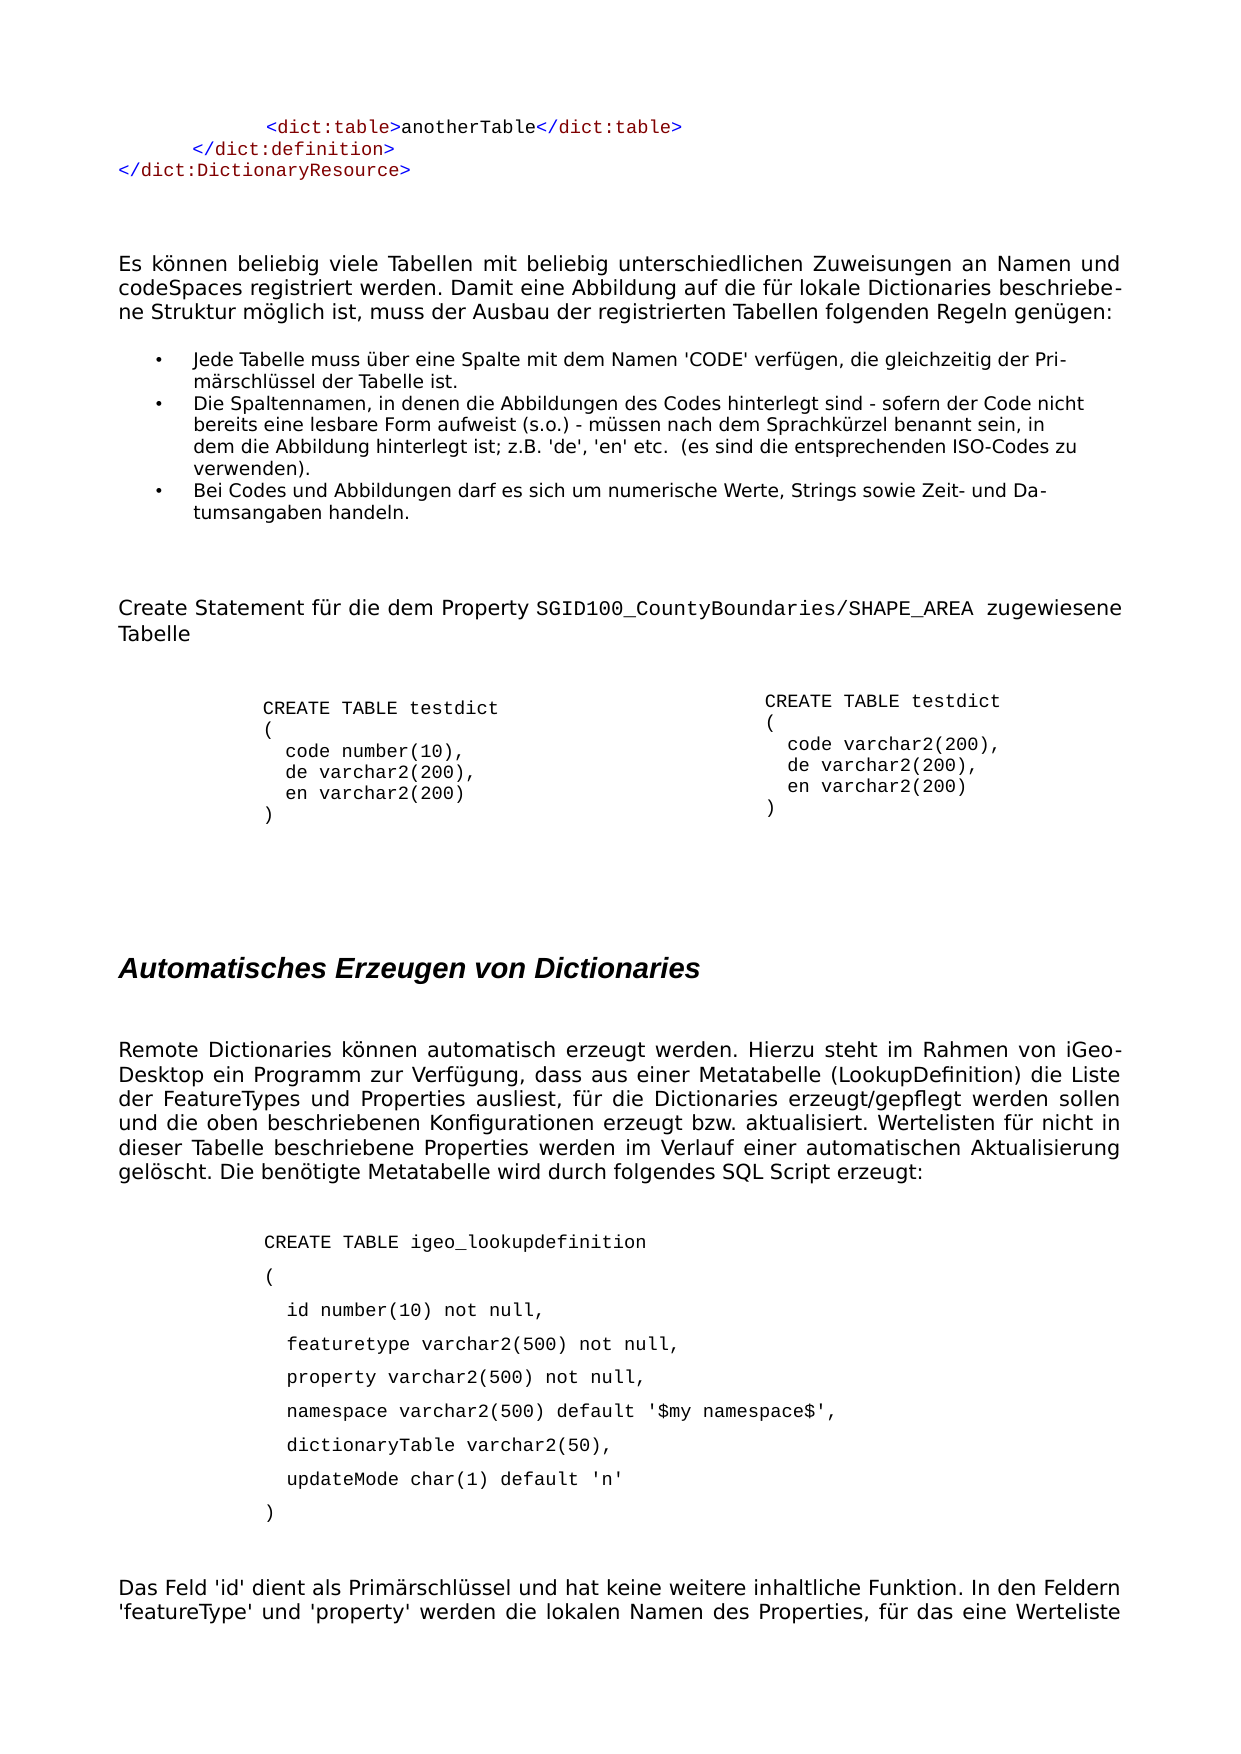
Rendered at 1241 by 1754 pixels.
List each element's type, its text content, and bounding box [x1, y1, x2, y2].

text en varchar2(200) [764, 777, 1122, 798]
text ( [263, 720, 620, 741]
text dictionaryTable varchar2(50), [264, 1436, 1122, 1457]
text de varchar2(200), [263, 763, 620, 784]
text </dict:DictionaryResource> [118, 161, 1122, 182]
text id number(10) not null, [264, 1301, 1122, 1322]
text Remote Dictionaries können automatisch erzeugt werden. Hierzu steht im Rahmen von iGeo­Desktop ein Programm zur Verfügung, dass aus einer Metatabelle (LookupDefinition) die Liste der FeatureTypes und Properties ausliest, für die Dictionaries erzeugt/gepflegt werden sollen und die oben beschriebenen Konfigurationen erzeugt bzw. aktualisiert. Wertelisten für nicht in dieser Tabelle beschriebene Properties werden im Verlauf einer automatischen Aktualisierung gelöscht. Die benötigte Metatabelle wird durch folgendes SQL Script erzeugt: [118, 1038, 1122, 1184]
text CREATE TABLE testdict [263, 699, 620, 720]
list Jede Tabelle muss über eine Spalte mit dem Namen 'CODE' verfügen, die gleichzeitig der Pri­märschlüssel der Tabelle ist. [156, 349, 1092, 392]
text en varchar2(200) [263, 784, 620, 805]
list Die Spaltennamen, in denen die Abbildungen des Codes hinterlegt sind - sofern der Code nicht bereits eine lesbare Form aufweist (s.o.) - müssen nach dem Sprachkürzel benannt sein, in dem die Abbildung hinterlegt ist; z.B. 'de', 'en' etc. (es sind die entsprechenden ISO-Codes zu verwenden). [156, 392, 1092, 480]
text ) [263, 805, 620, 826]
text de varchar2(200), [764, 756, 1122, 777]
text property varchar2(500) not null, [264, 1368, 1122, 1389]
text Create Statement für die dem Property SGID100_CountyBoundaries/SHAPE_AREA zugewiesene Tabelle [118, 596, 1122, 646]
text code varchar2(200), [764, 734, 1122, 756]
text <dict:table>anotherTable</dict:table> [118, 118, 1122, 139]
text CREATE TABLE igeo_lookupdefinition [264, 1233, 1122, 1254]
subtitle Automatisches Erzeugen von Dictionaries [118, 951, 1122, 985]
text Das Feld 'id' dient als Primärschlüssel und hat keine weitere inhaltliche Funktion. In den Feldern 'featureType' und 'property' werden die lokalen Namen des Properties, für das eine Werteliste [118, 1576, 1122, 1625]
text Es können beliebig viele Tabellen mit beliebig unterschiedlichen Zuweisungen an Namen und codeSpaces registriert werden. Damit eine Abbildung auf die für lokale Dictionaries beschriebe­ne Struktur möglich ist, muss der Ausbau der registrierten Tabellen folgenden Regeln genügen: [118, 252, 1122, 324]
text </dict:definition> [118, 139, 1122, 161]
text ( [764, 713, 1122, 734]
text code number(10), [263, 741, 620, 763]
text CREATE TABLE testdict [764, 692, 1122, 713]
text namespace varchar2(500) default '$my namespace$', [264, 1402, 1122, 1423]
text ) [264, 1503, 1122, 1524]
text ( [264, 1267, 1122, 1288]
text featuretype varchar2(500) not null, [264, 1334, 1122, 1356]
text ) [764, 798, 1122, 819]
text updateMode char(1) default 'n' [264, 1469, 1122, 1491]
list Bei Codes und Abbildungen darf es sich um numerische Werte, Strings sowie Zeit- und Da­tumsangaben handeln. [156, 480, 1092, 524]
